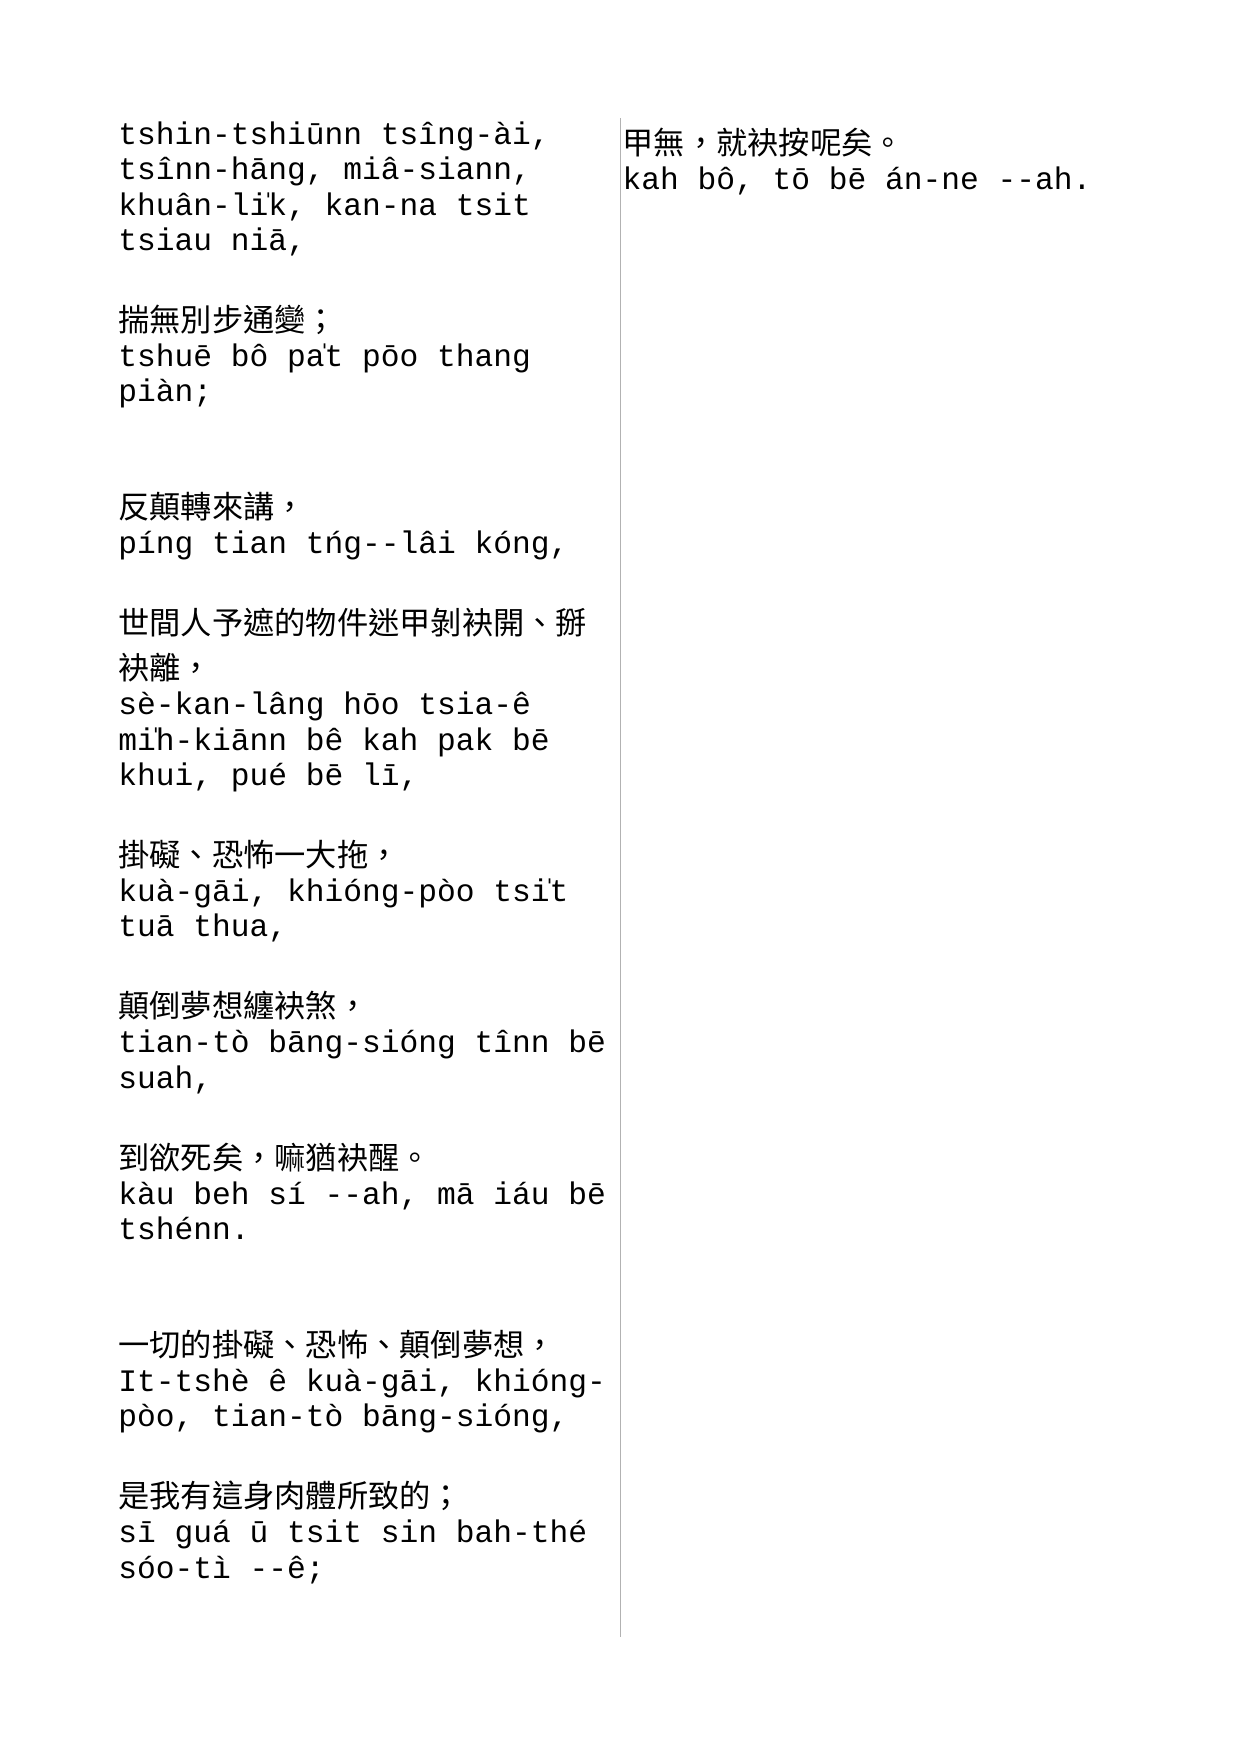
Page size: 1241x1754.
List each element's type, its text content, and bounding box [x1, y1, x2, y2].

text tian-tò bāng-sióng tînn bē suah, [118, 1027, 618, 1098]
text It-tshè ê kuà-gāi, khióng-pòo, tian-tò bāng-sióng, [118, 1365, 618, 1436]
text tshuē bô pa̍t pōo thang piàn; [118, 340, 618, 411]
text 反顛轉來講， [118, 482, 618, 527]
text 顛倒夢想纏袂煞， [118, 982, 618, 1027]
text 是我有這身肉體所致的； [118, 1471, 618, 1517]
text kuà-gāi, khióng-pòo tsi̍t tuā thua, [118, 875, 618, 946]
text 揣無別步通變； [118, 295, 618, 340]
text sè-kan-lâng hōo tsia-ê mi̍h-kiānn bê kah pak bē khui, pué bē lī, [118, 688, 618, 795]
text 一切的掛礙、恐怖、顛倒夢想， [118, 1320, 618, 1365]
text píng tian tńg--lâi kóng, [118, 527, 618, 563]
text sī guá ū tsit sin bah-thé sóo-tì --ê; [118, 1517, 618, 1587]
text kah bô, tō bē án-ne --ah. [622, 163, 1122, 199]
text kàu beh sí --ah, mā iáu bē tshénn. [118, 1178, 618, 1249]
text 到欲死矣，嘛猶袂醒。 [118, 1133, 618, 1178]
text tshin-tshiūnn tsîng-ài, tsînn-hāng, miâ-siann, khuân-li̍k, kan-na tsit tsiau niā, [118, 118, 618, 260]
text 世間人予遮的物件迷甲剝袂開、掰袂離， [118, 598, 618, 688]
text 掛礙、恐怖一大拖， [118, 830, 618, 875]
text 甲無，就袂按呢矣。 [622, 118, 1122, 163]
